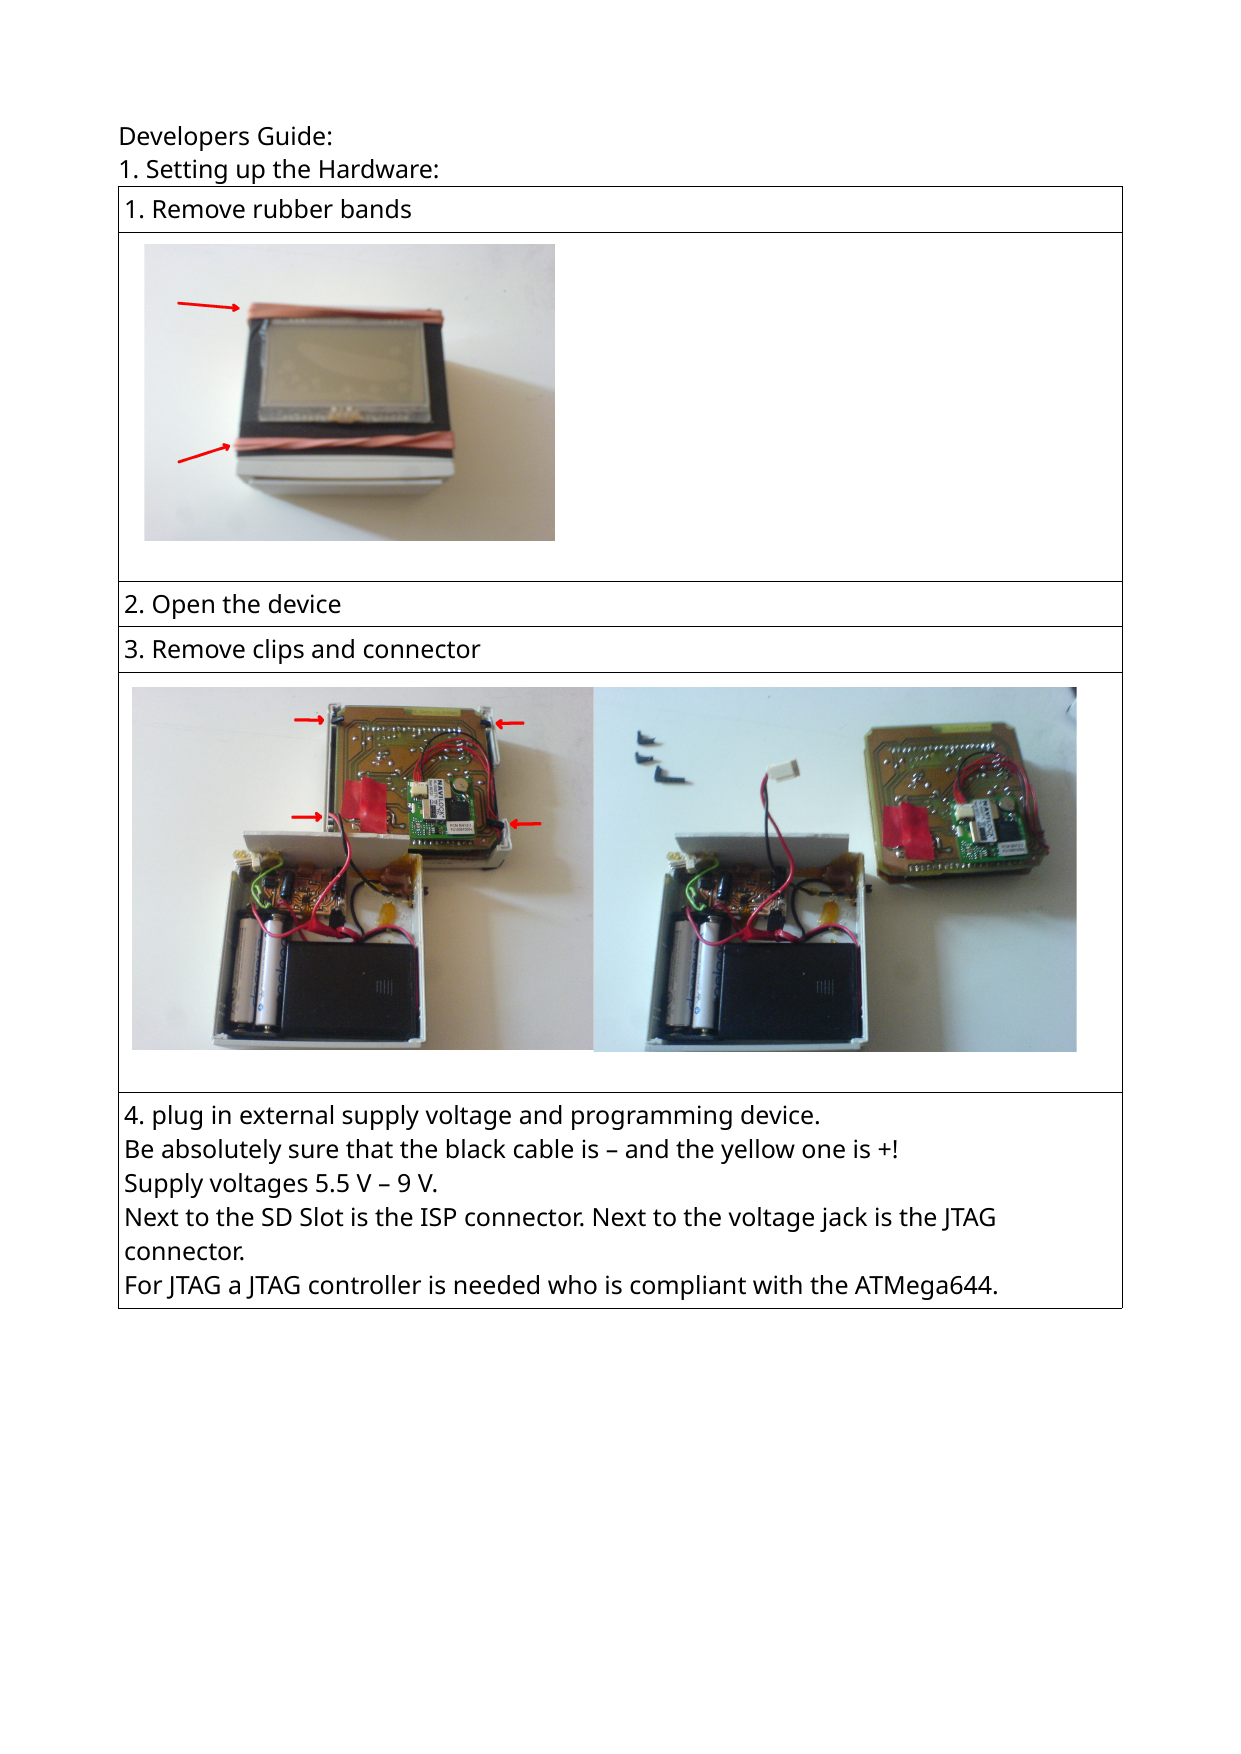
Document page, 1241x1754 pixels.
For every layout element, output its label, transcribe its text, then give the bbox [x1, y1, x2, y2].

table_cell 4. plug in external supply voltage and programming device. Be absolutely sure that the black cable is – and the yellow one is +! Supply voltages 5.5 V – 9 V. Next to the SD Slot is the ISP connector. Next to the voltage jack is the JTAG connector. For JTAG a JTAG controller is needed who is compliant with the ATMega644. [119, 1093, 1122, 1308]
table_cell 2. Open the device [119, 582, 1122, 626]
picture [144, 244, 555, 541]
table_cell [119, 673, 1122, 1092]
picture [132, 687, 1077, 1052]
table_cell [119, 233, 1122, 581]
text 1. Setting up the Hardware: [118, 152, 1122, 186]
text Developers Guide: [118, 118, 1122, 152]
table_cell 3. Remove clips and connector [119, 627, 1122, 672]
table_header 1. Remove rubber bands [119, 187, 1122, 232]
